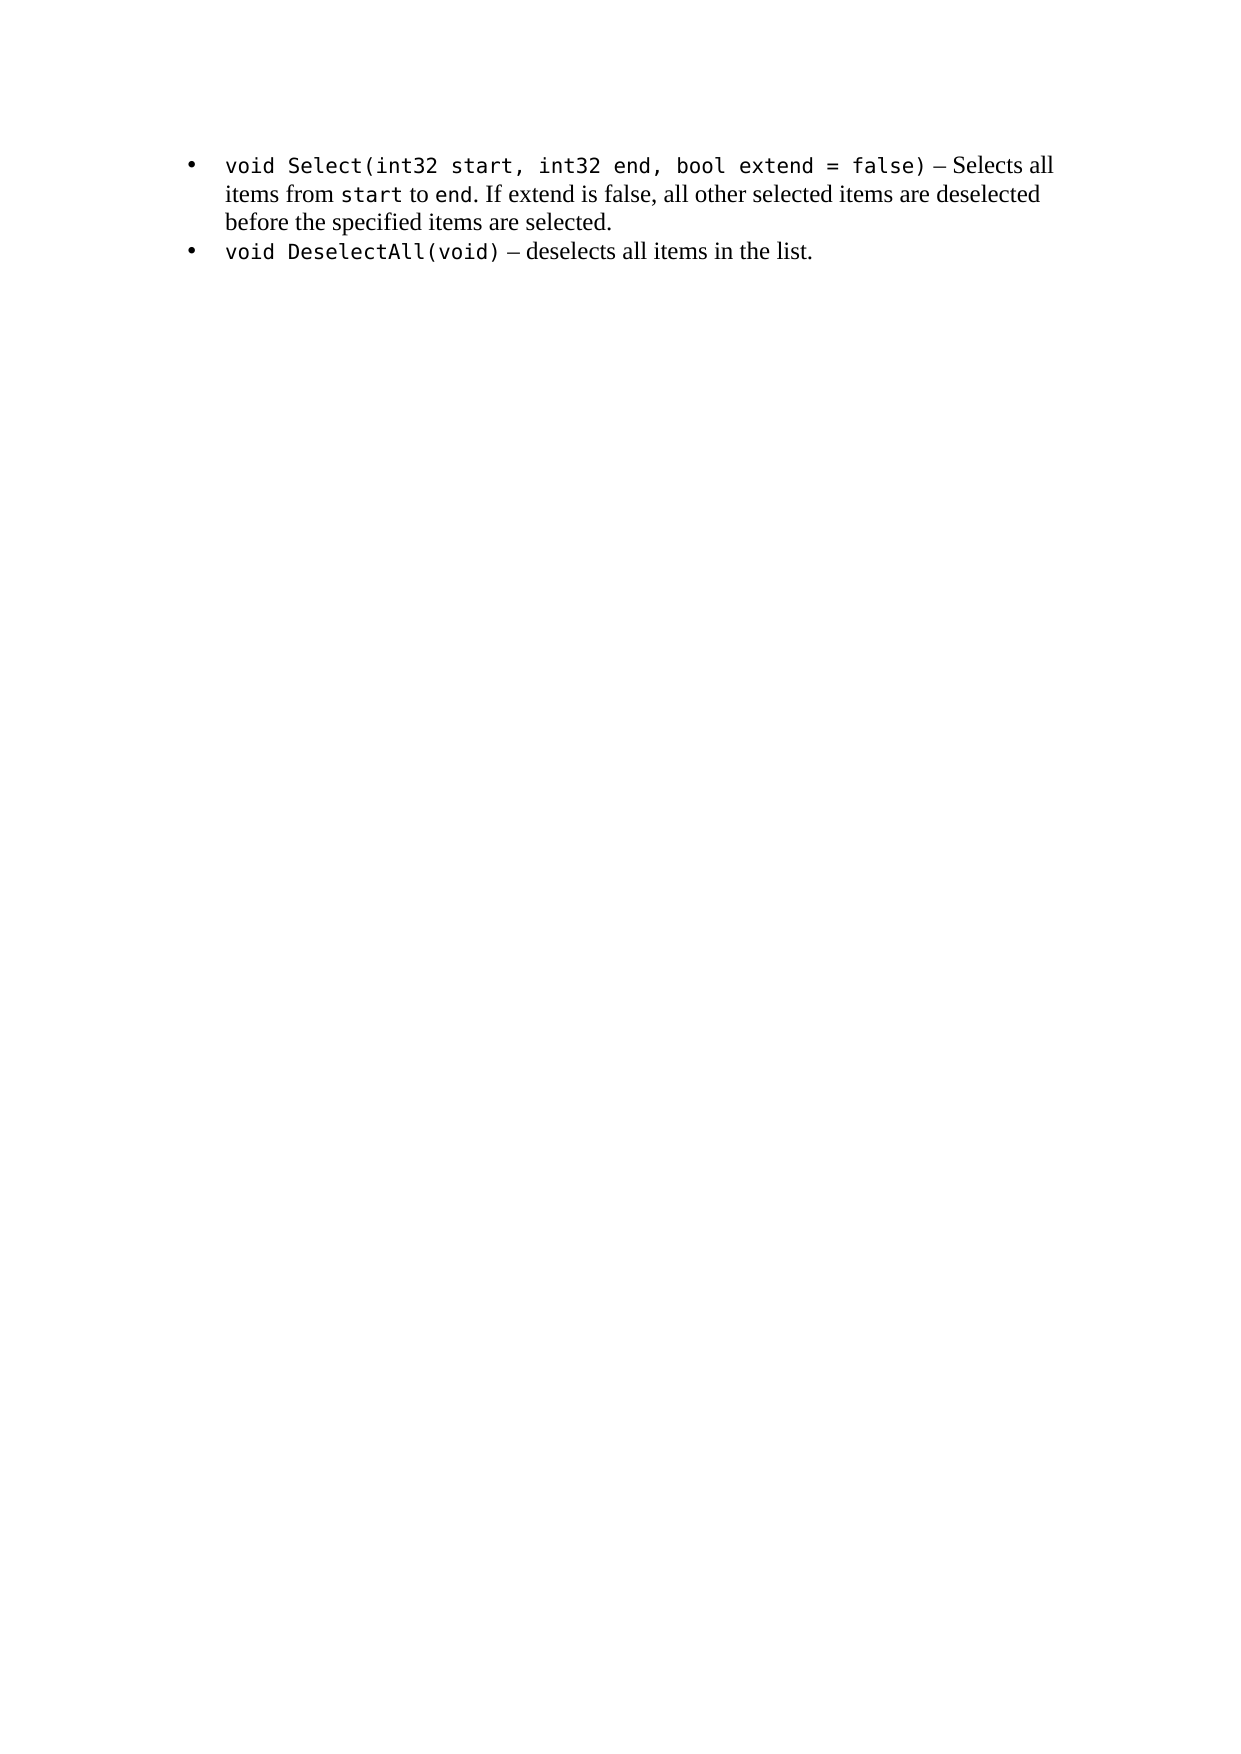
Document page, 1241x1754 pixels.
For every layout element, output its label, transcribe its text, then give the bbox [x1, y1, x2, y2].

list void DeselectAll(void) – deselects all items in the list. [187, 236, 1090, 265]
list void Select(int32 start, int32 end, bool extend = false) – Selects all items from start to end. If extend is false, all other selected items are deselected before the specified items are selected. [187, 150, 1090, 236]
